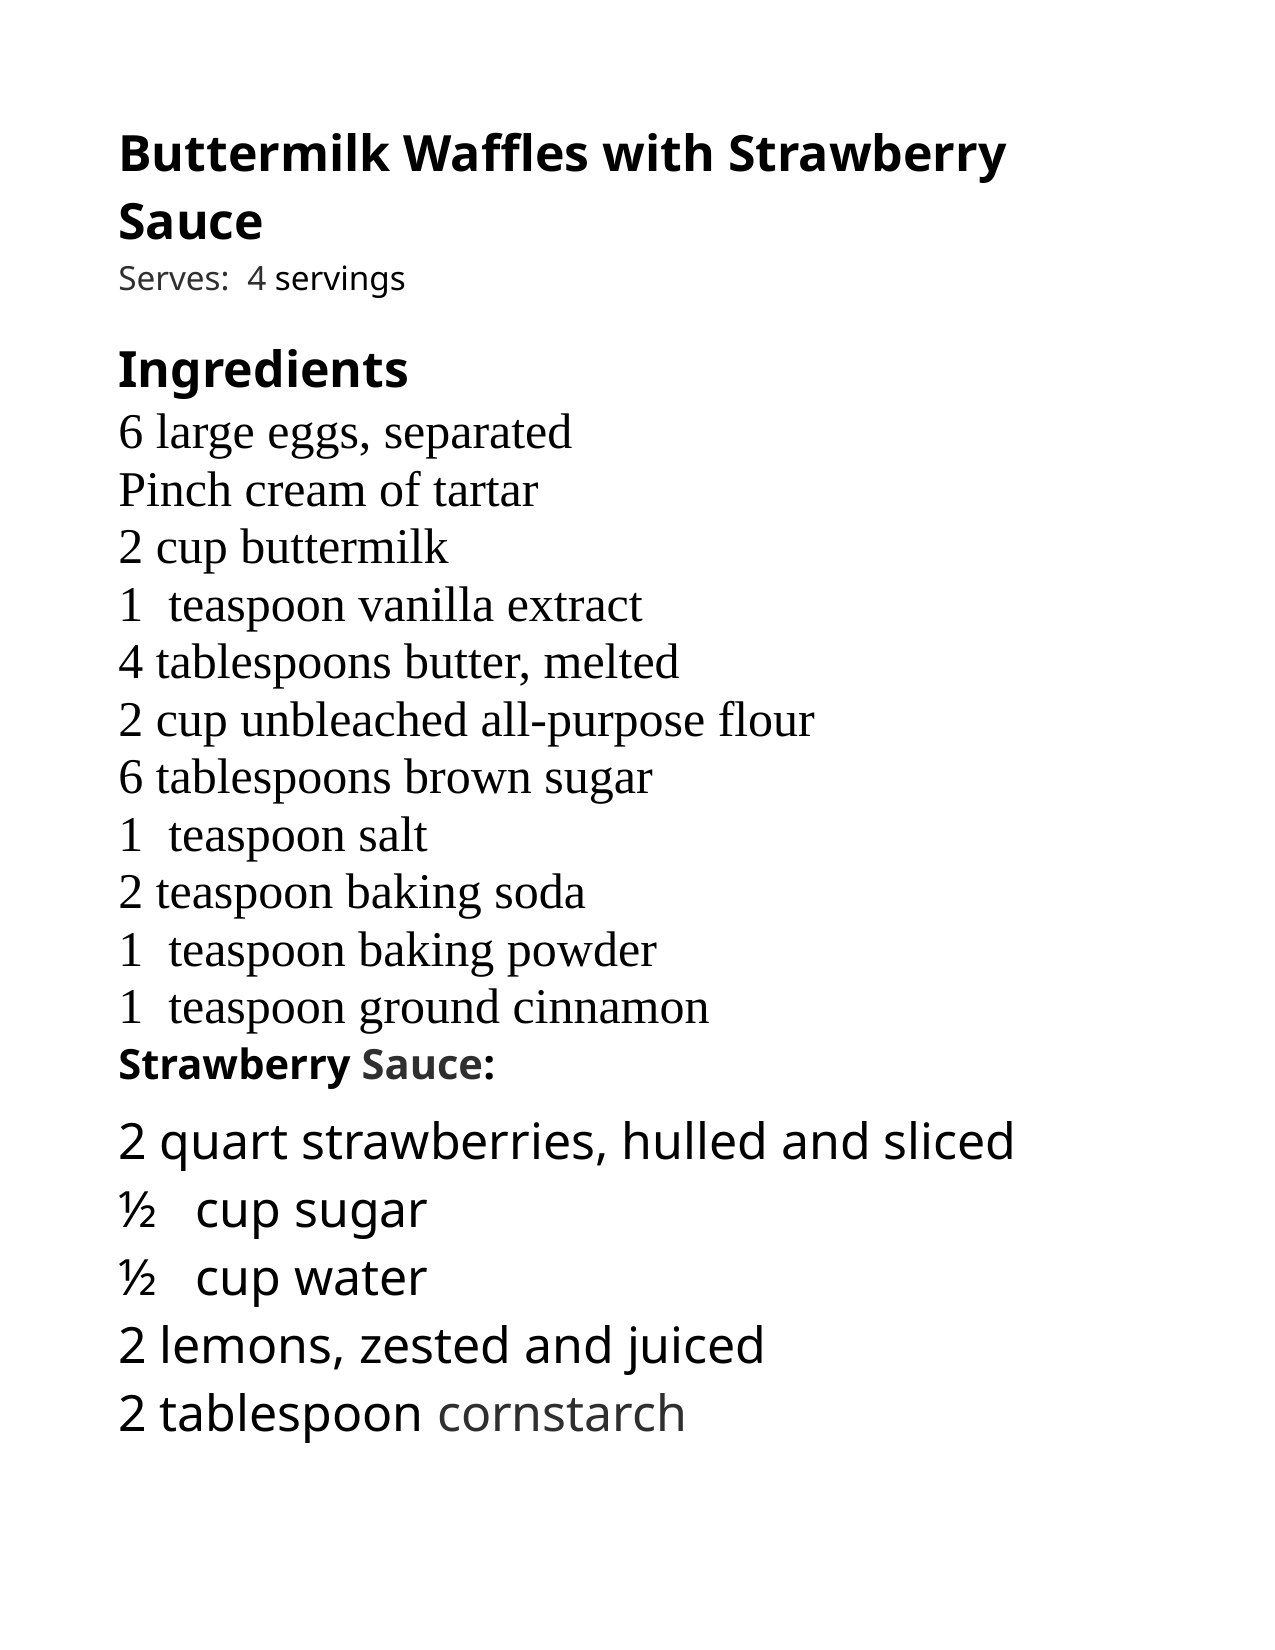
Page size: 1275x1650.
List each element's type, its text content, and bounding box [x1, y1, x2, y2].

text 2 cup unbleached all-purpose flour [118, 689, 1157, 747]
text ½ cup sugar [118, 1174, 1157, 1242]
text 6 large eggs, separated [118, 402, 1157, 459]
text 1 teaspoon baking powder [118, 919, 1157, 977]
text Pinch cream of tartar [118, 459, 1157, 517]
text 2 tablespoon cornstarch [118, 1378, 1157, 1446]
text 2 teaspoon baking soda [118, 862, 1157, 919]
text 2 lemons, zested and juiced [118, 1310, 1157, 1378]
text 2 quart strawberries, hulled and sliced [118, 1106, 1157, 1174]
text 4 tablespoons butter, melted [118, 632, 1157, 689]
text Strawberry Sauce: [118, 1034, 1157, 1091]
text 2 cup buttermilk [118, 517, 1157, 574]
text ½ cup water [118, 1242, 1157, 1310]
text 1 teaspoon ground cinnamon [118, 977, 1157, 1034]
text Buttermilk Waffles with Strawberry Sauce [118, 118, 1157, 254]
text Serves: 4 servings [118, 254, 1157, 300]
text Ingredients [118, 334, 1157, 402]
text 1 teaspoon salt [118, 804, 1157, 862]
text 6 tablespoons brown sugar [118, 747, 1157, 804]
text 1 teaspoon vanilla extract [118, 574, 1157, 632]
